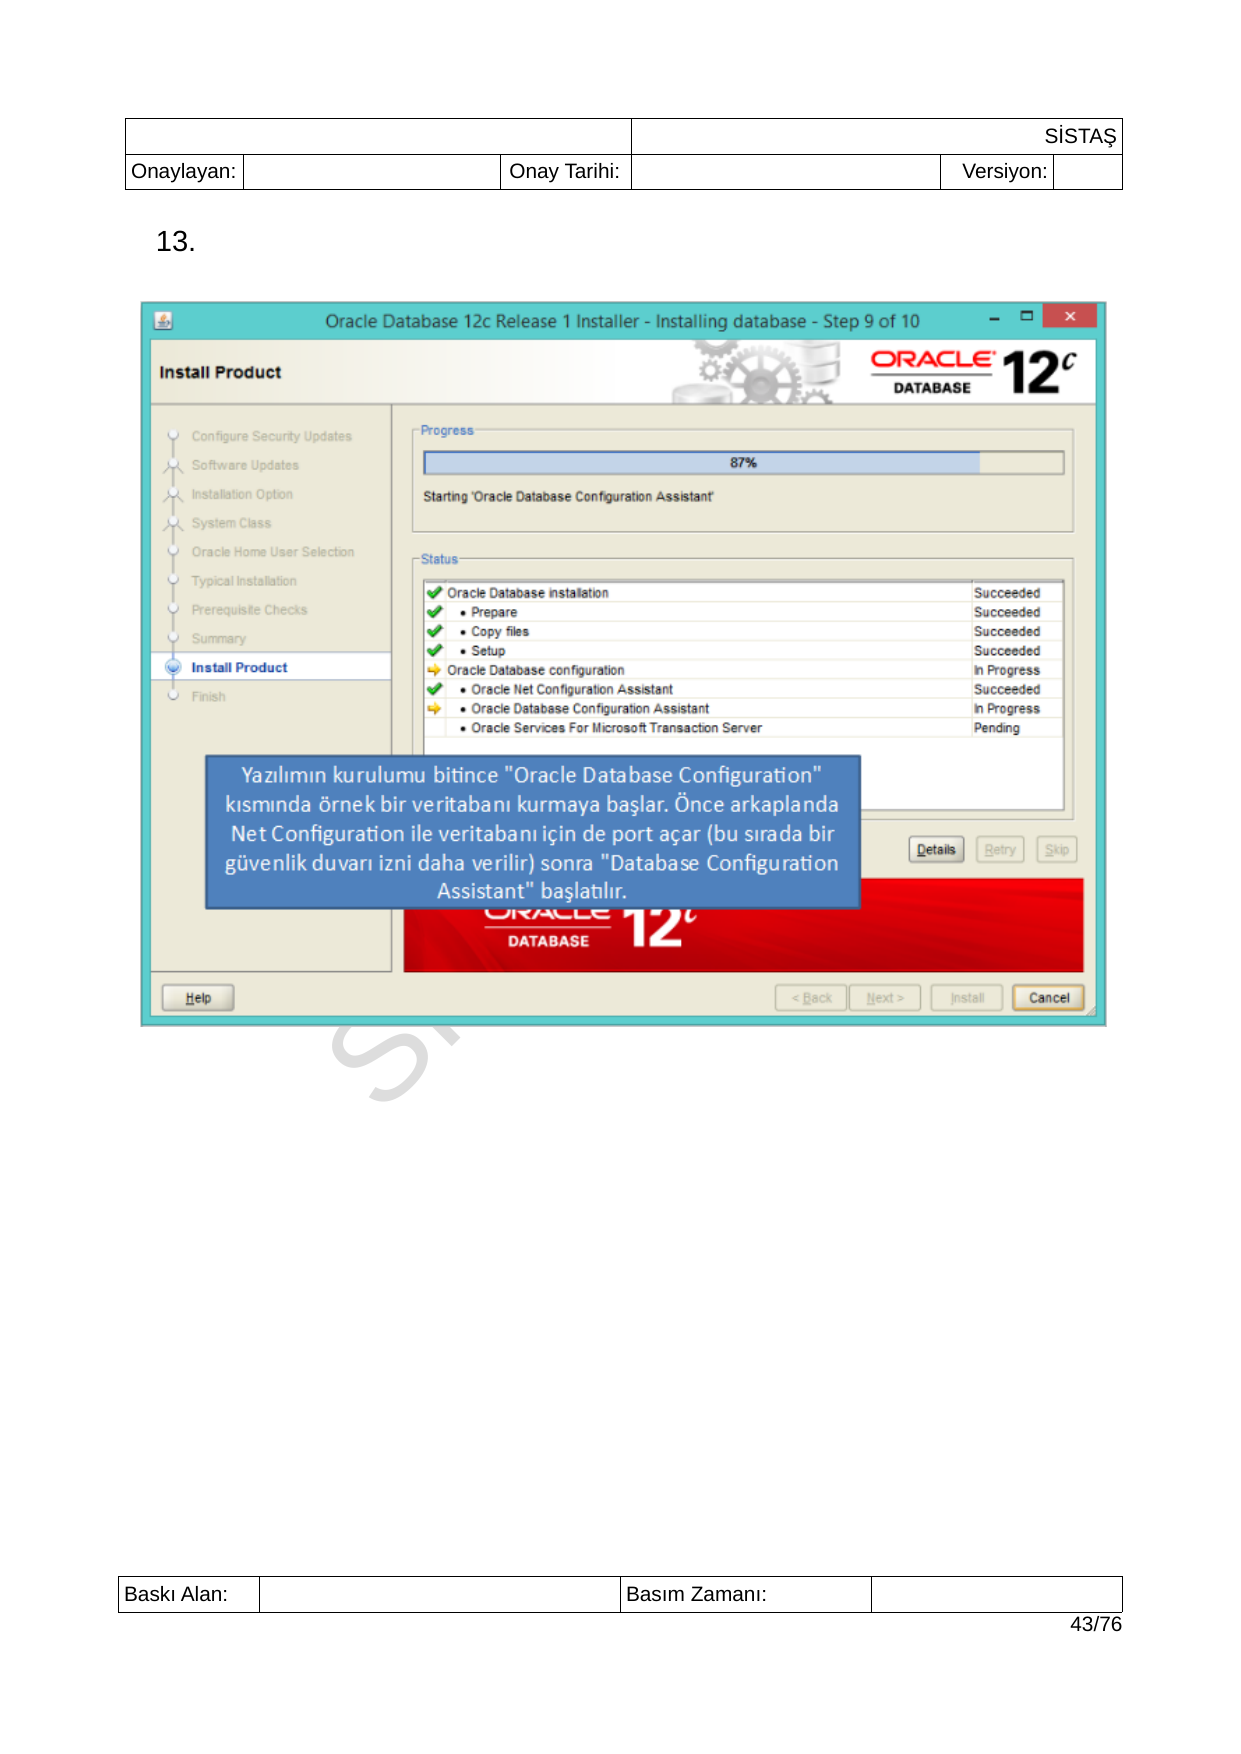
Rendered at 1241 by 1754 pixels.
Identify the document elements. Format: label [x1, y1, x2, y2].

picture [140, 301, 1107, 1027]
